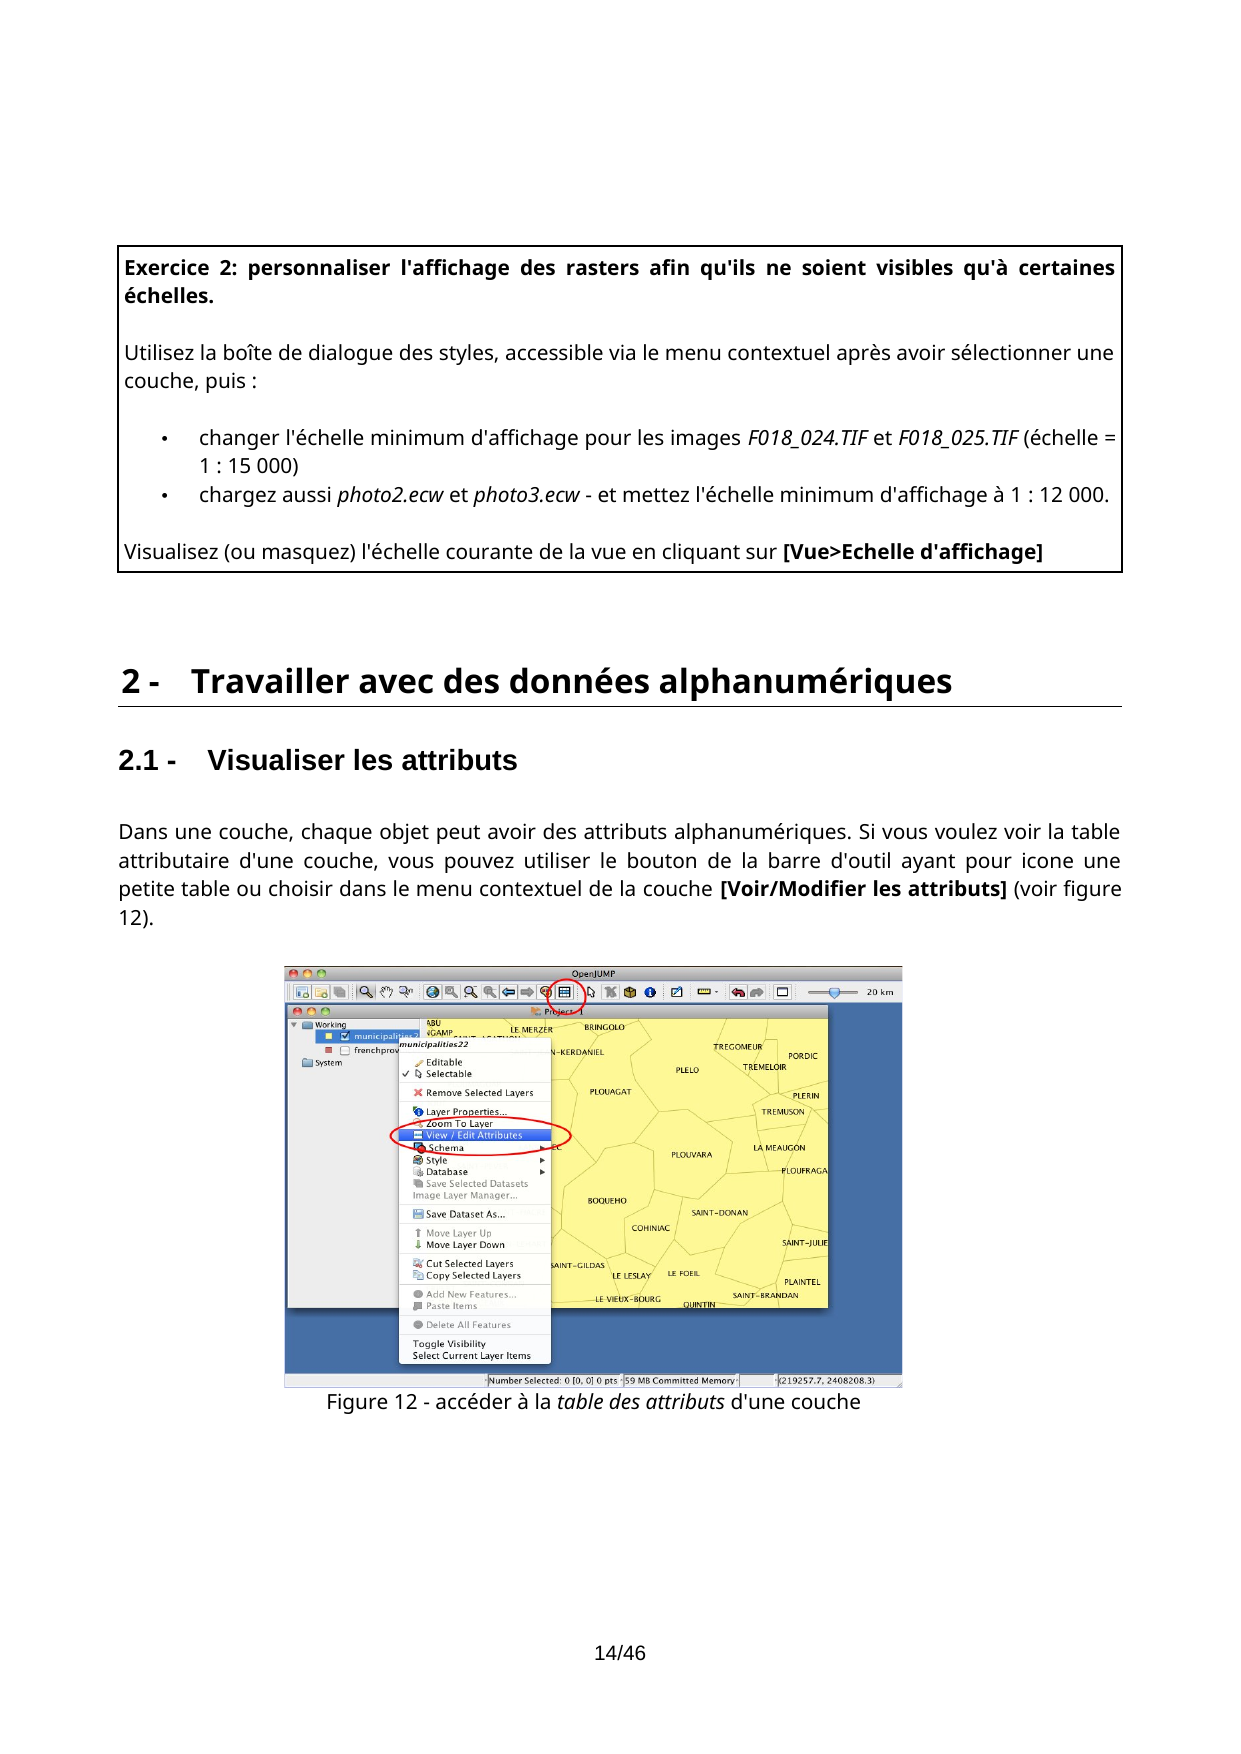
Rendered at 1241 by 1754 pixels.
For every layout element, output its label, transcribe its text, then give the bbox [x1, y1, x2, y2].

picture [284, 966, 903, 1388]
text Dans une couche, chaque objet peut avoir des attributs alphanumériques. Si vous voulez voir la table attributaire d'une couche, vous pouvez utiliser le bouton de la barre d'outil ayant pour icone une petite table ou choisir dans le menu contextuel de la couche [Voir/Modifier les attributs] (voir figure 12). [118, 817, 1122, 931]
table_header Exercice 2: personnaliser l'affichage des rasters afin qu'ils ne soient visibles qu'à certaines échelles. Utilisez la boîte de dialogue des styles, accessible via le menu contextuel après avoir sélectionner une couche, puis : changer l'échelle minimum d'affichage pour les images F018_024.TIF et F018_025.TIF (échelle = 1 : 15 000) chargez aussi photo2.ecw et photo3.ecw - et mettez l'échelle minimum d'affichage à 1 : 12 000. Visualisez (ou masquez) l'échelle courante de la vue en cliquant sur [Vue>Echelle d'affichage] [119, 247, 1121, 571]
subtitle Visualiser les attributs [118, 744, 1122, 777]
subtitle Travailler avec des données alphanumériques [118, 655, 1122, 706]
text Figure 12 - accéder à la table des attributs d'une couche [290, 1388, 897, 1416]
